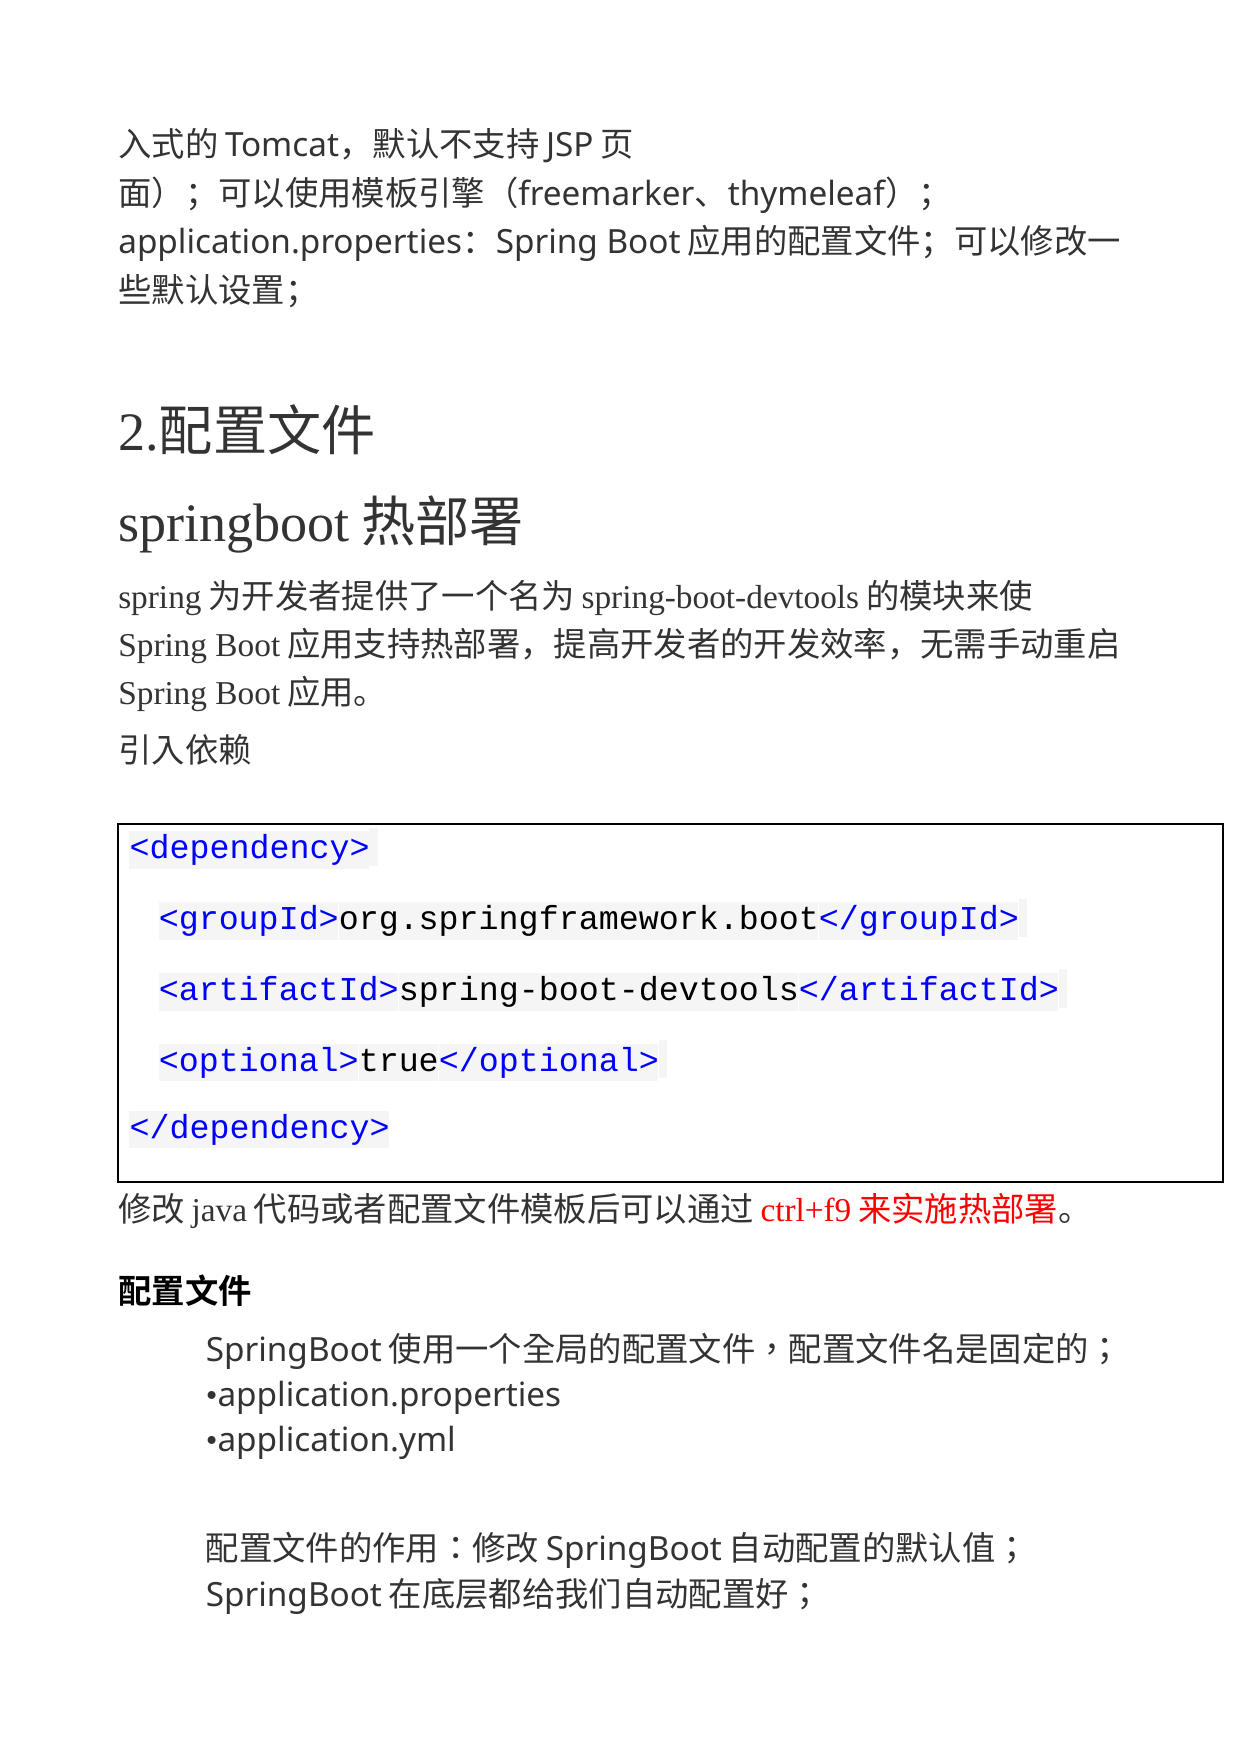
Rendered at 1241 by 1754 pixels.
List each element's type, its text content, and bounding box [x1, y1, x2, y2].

subtitle 2.配置文件 [118, 387, 1122, 466]
text springboot热部署 [118, 478, 1122, 557]
text 配置文件的作用：修改SpringBoot自动配置的默认值；SpringBoot在底层都给我们自动配置好； [206, 1525, 1122, 1616]
text 入式的Tomcat，默认不支持JSP页 面）；可以使用模板引擎（freemarker、thymeleaf）； application.properties：Spring Boot应用的配置文件；可以修改一些默认设置； [118, 118, 1122, 312]
text SpringBoot使用一个全局的配置文件，配置文件名是固定的； •application.properties •application.yml [206, 1325, 1122, 1462]
text 修改java代码或者配置文件模板后可以通过ctrl+f9来实施热部署。 [118, 1183, 1122, 1231]
text 引入依赖 [118, 727, 1122, 772]
table_header <dependency> <groupId>org.springframework.boot</groupId> <artifactId>spring-boot-devtools</artifactId> <optional>true</optional> </dependency> [119, 825, 1222, 1181]
subtitle 配置文件 [118, 1264, 1122, 1313]
text spring为开发者提供了一个名为spring-boot-devtools的模块来使Spring Boot应用支持热部署，提高开发者的开发效率，无需手动重启Spring Boot应用。 [118, 569, 1122, 714]
